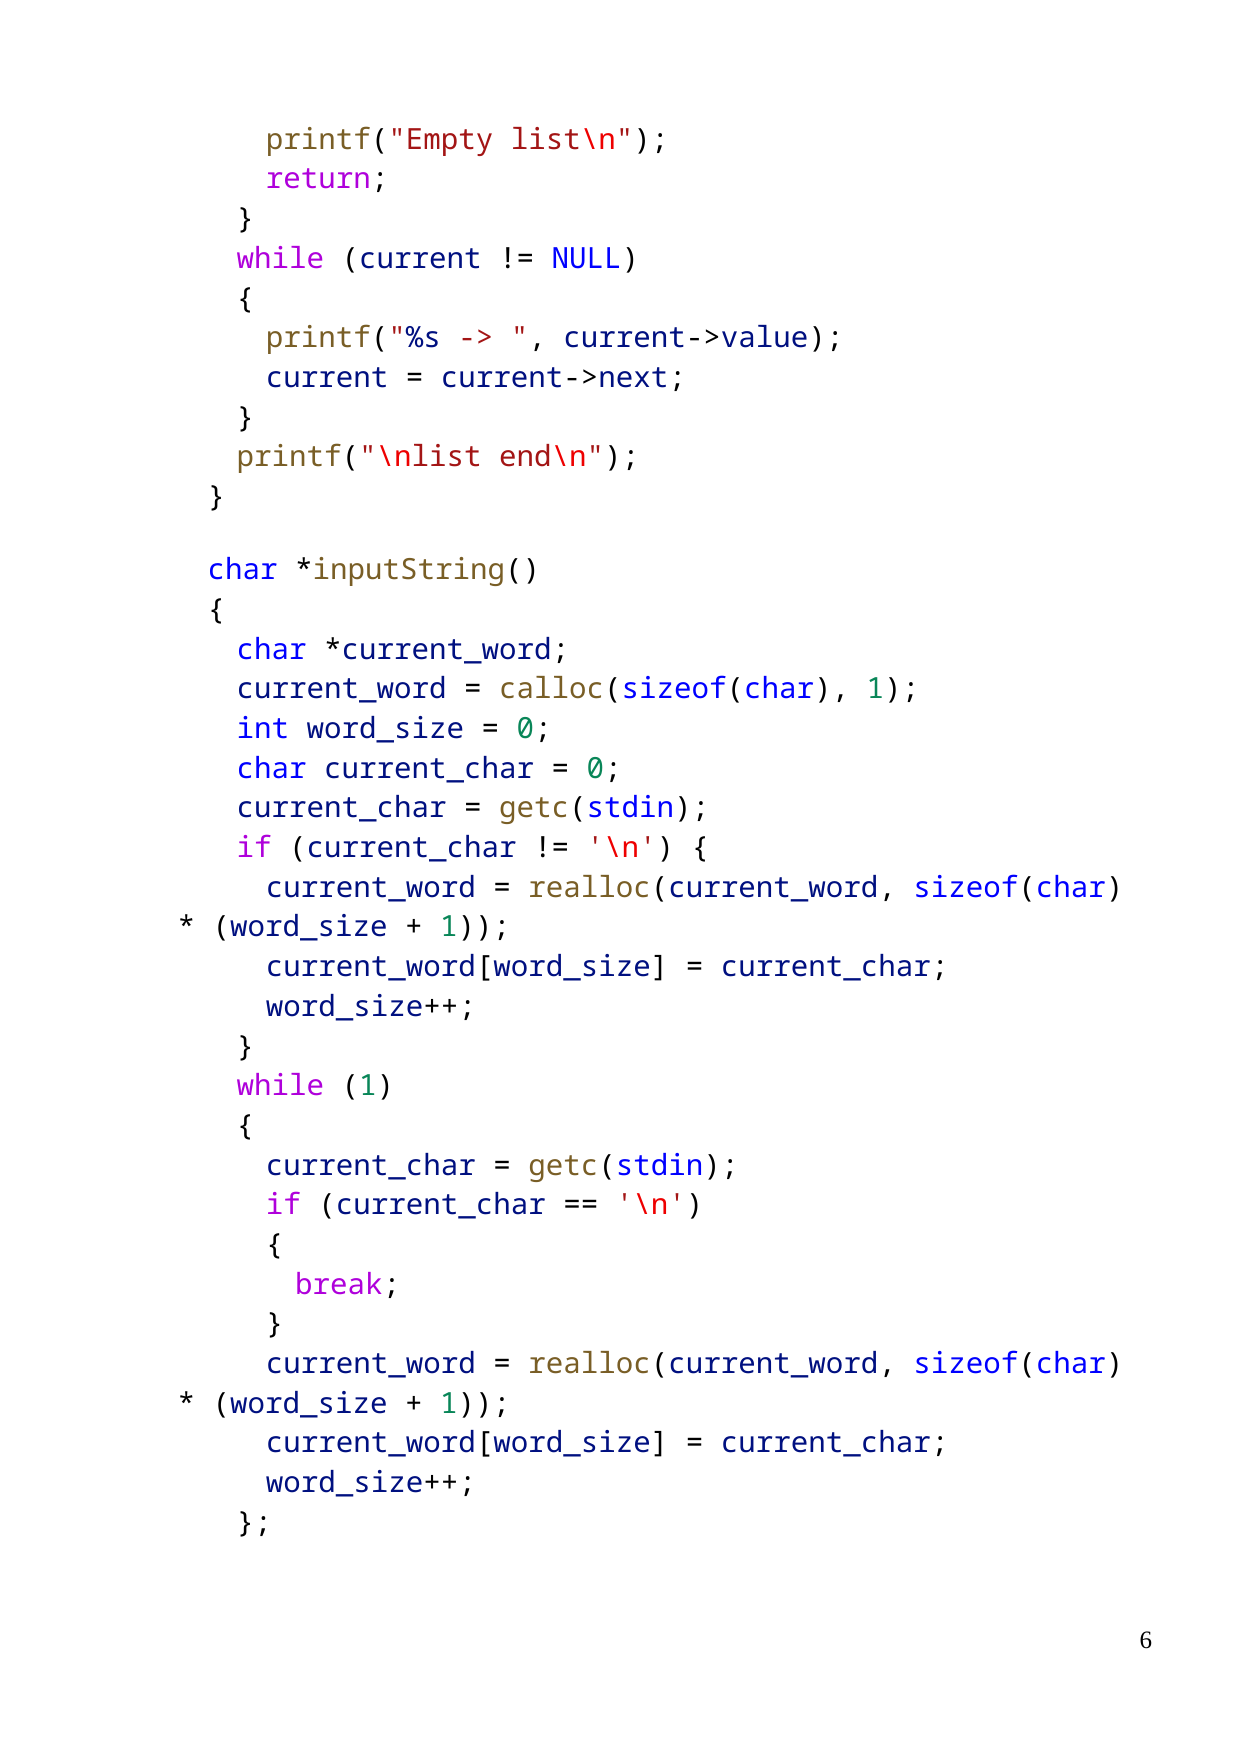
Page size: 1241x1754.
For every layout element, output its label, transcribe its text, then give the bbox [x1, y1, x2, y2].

text current_word[word_size] = current_char; [177, 1422, 1152, 1461]
text if (current_char != '\n') { [177, 826, 1152, 866]
text printf("%s -> ", current->value); [177, 317, 1152, 356]
text { [177, 277, 1152, 317]
text current_word = calloc(sizeof(char), 1); [177, 668, 1152, 707]
text while (current != NULL) [177, 237, 1152, 277]
text break; [177, 1263, 1152, 1303]
text } [177, 1025, 1152, 1064]
text { [177, 1223, 1152, 1263]
text current_word = realloc(current_word, sizeof(char) * (word_size + 1)); [177, 1342, 1152, 1422]
text { [177, 1104, 1152, 1144]
text } [177, 396, 1152, 436]
text }; [177, 1501, 1152, 1541]
text printf("\nlist end\n"); [177, 436, 1152, 475]
text } [177, 1303, 1152, 1342]
text } [177, 475, 1152, 515]
text word_size++; [177, 1461, 1152, 1501]
text return; [177, 158, 1152, 197]
text current_char = getc(stdin); [177, 1144, 1152, 1183]
text while (1) [177, 1064, 1152, 1104]
text current_word[word_size] = current_char; [177, 945, 1152, 985]
text word_size++; [177, 985, 1152, 1025]
text printf("Empty list\n"); [177, 118, 1152, 158]
text current = current->next; [177, 356, 1152, 396]
text if (current_char == '\n') [177, 1183, 1152, 1223]
text current_word = realloc(current_word, sizeof(char) * (word_size + 1)); [177, 866, 1152, 945]
text current_char = getc(stdin); [177, 787, 1152, 826]
text char *current_word; [177, 628, 1152, 668]
text { [177, 588, 1152, 628]
text char current_char = 0; [177, 747, 1152, 787]
text char *inputString() [177, 548, 1152, 588]
text } [177, 197, 1152, 237]
text int word_size = 0; [177, 707, 1152, 747]
